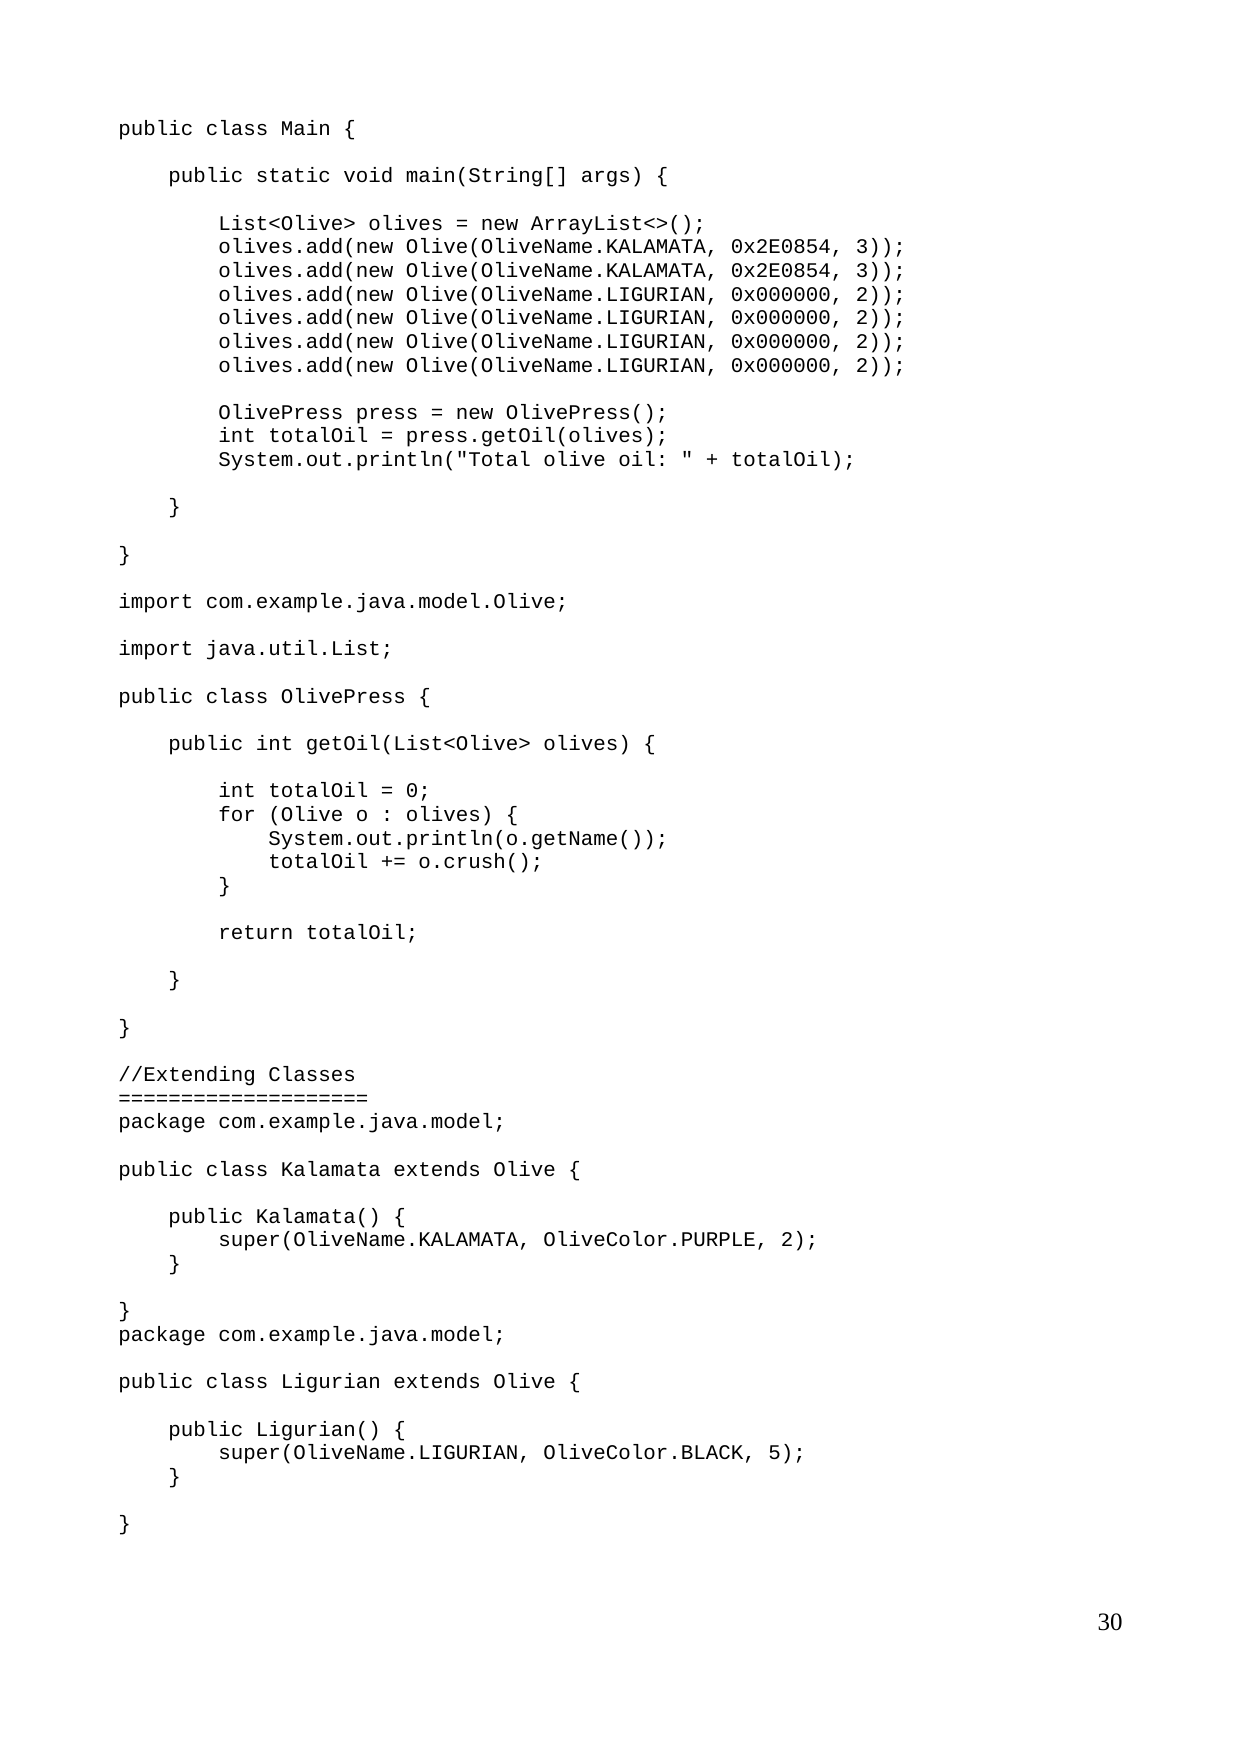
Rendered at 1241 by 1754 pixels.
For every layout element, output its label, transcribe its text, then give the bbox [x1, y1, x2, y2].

text package com.example.java.model; [118, 1324, 1122, 1348]
text } [118, 496, 1122, 520]
text public Kalamata() { [118, 1206, 1122, 1229]
text System.out.println("Total olive oil: " + totalOil); [118, 449, 1122, 473]
text } [118, 969, 1122, 993]
text List<Olive> olives = new ArrayList<>(); [118, 213, 1122, 236]
text System.out.println(o.getName()); [118, 827, 1122, 851]
text public class Ligurian extends Olive { [118, 1371, 1122, 1395]
text } [118, 1513, 1122, 1537]
text package com.example.java.model; [118, 1111, 1122, 1135]
text } [118, 544, 1122, 567]
text olives.add(new Olive(OliveName.LIGURIAN, 0x000000, 2)); [118, 354, 1122, 378]
text super(OliveName.KALAMATA, OliveColor.PURPLE, 2); [118, 1229, 1122, 1253]
text public class Main { [118, 118, 1122, 142]
text } [118, 1300, 1122, 1324]
text public static void main(String[] args) { [118, 165, 1122, 189]
text import java.util.List; [118, 638, 1122, 662]
text olives.add(new Olive(OliveName.LIGURIAN, 0x000000, 2)); [118, 331, 1122, 354]
text return totalOil; [118, 922, 1122, 946]
text public int getOil(List<Olive> olives) { [118, 733, 1122, 757]
text olives.add(new Olive(OliveName.LIGURIAN, 0x000000, 2)); [118, 307, 1122, 331]
text import com.example.java.model.Olive; [118, 591, 1122, 615]
text } [118, 1017, 1122, 1040]
text public class Kalamata extends Olive { [118, 1158, 1122, 1182]
text public class OlivePress { [118, 686, 1122, 709]
text int totalOil = 0; [118, 780, 1122, 804]
text ==================== [118, 1088, 1122, 1111]
text for (Olive o : olives) { [118, 804, 1122, 827]
text //Extending Classes [118, 1064, 1122, 1088]
text super(OliveName.LIGURIAN, OliveColor.BLACK, 5); [118, 1442, 1122, 1466]
text } [118, 1253, 1122, 1277]
text totalOil += o.crush(); [118, 851, 1122, 875]
text olives.add(new Olive(OliveName.KALAMATA, 0x2E0854, 3)); [118, 236, 1122, 260]
text } [118, 875, 1122, 898]
text public Ligurian() { [118, 1419, 1122, 1442]
text int totalOil = press.getOil(olives); [118, 426, 1122, 449]
text OlivePress press = new OlivePress(); [118, 402, 1122, 426]
text } [118, 1466, 1122, 1489]
text olives.add(new Olive(OliveName.KALAMATA, 0x2E0854, 3)); [118, 260, 1122, 284]
text olives.add(new Olive(OliveName.LIGURIAN, 0x000000, 2)); [118, 284, 1122, 307]
